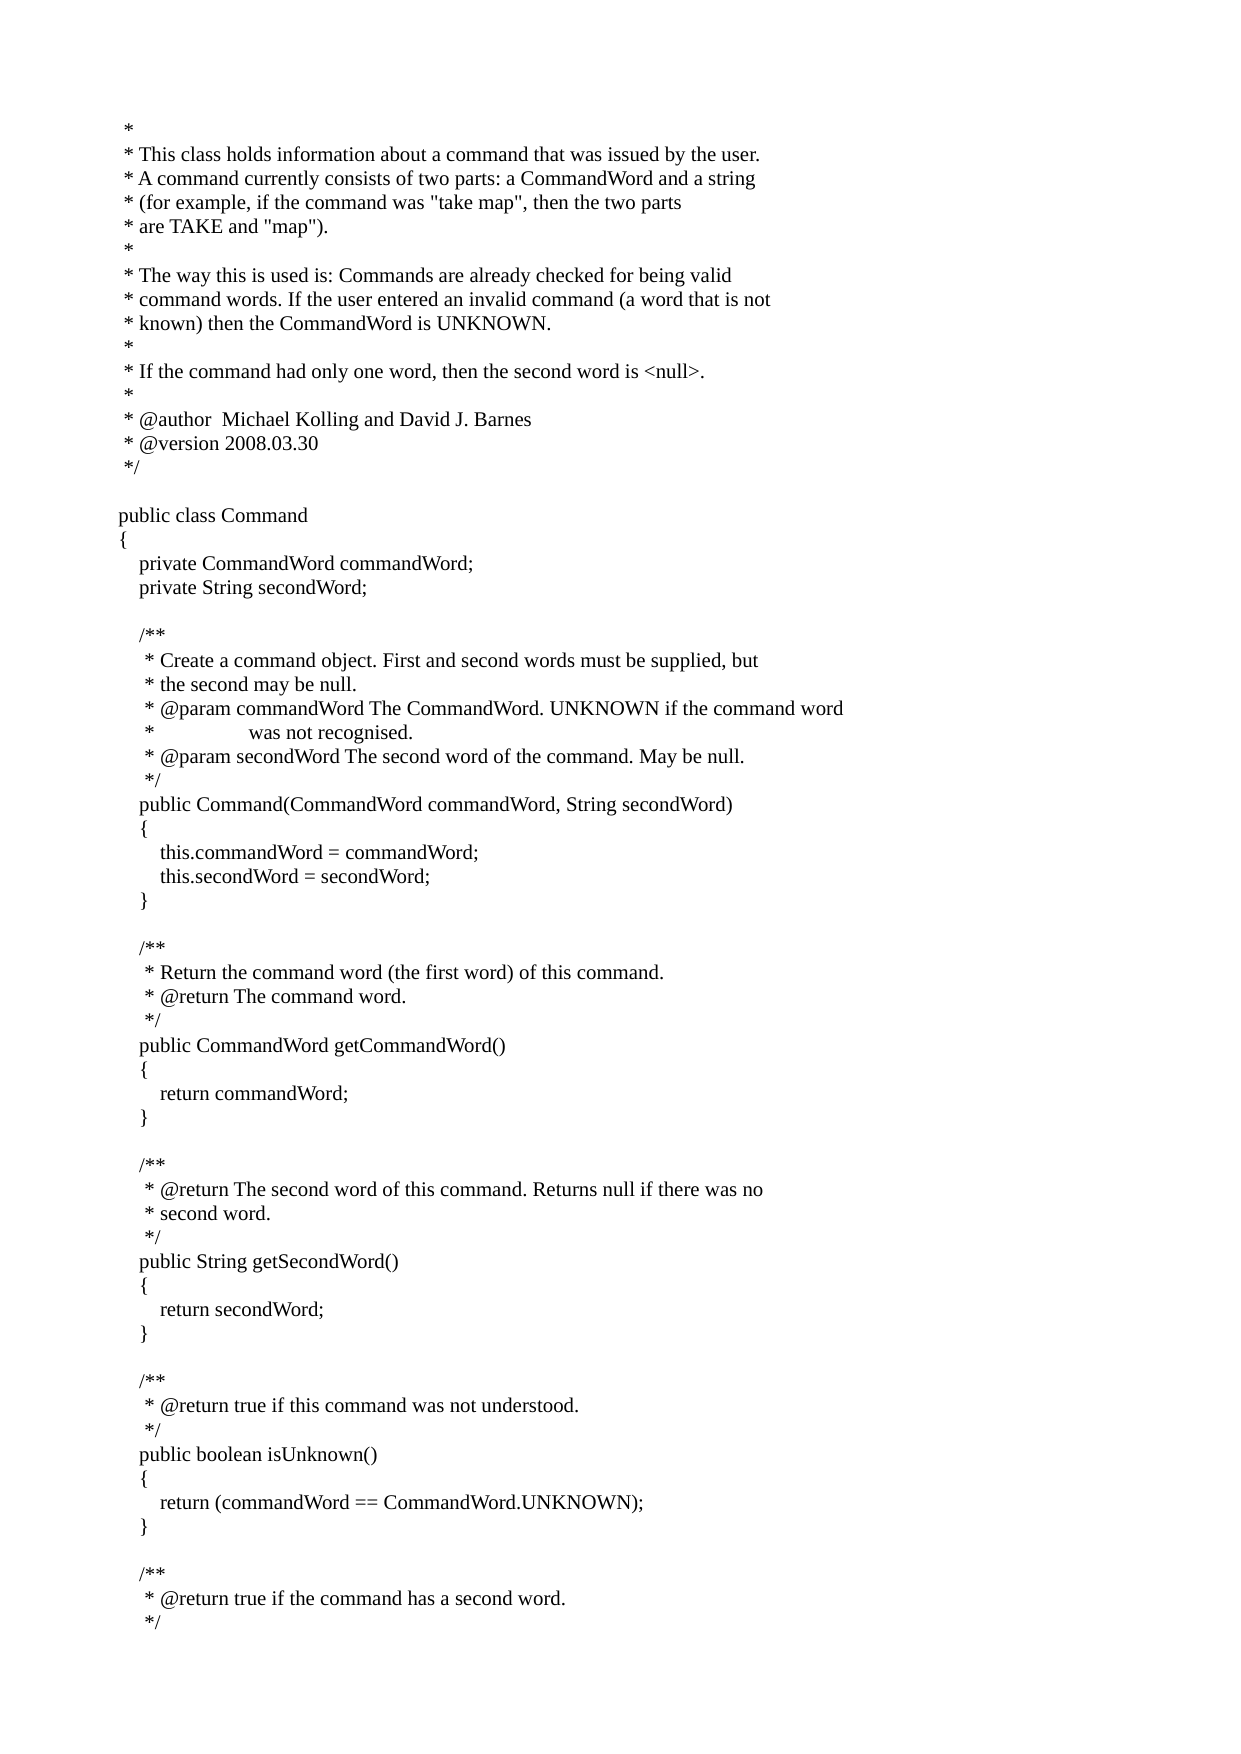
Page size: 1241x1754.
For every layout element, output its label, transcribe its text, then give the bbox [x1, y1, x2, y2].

text } [118, 1514, 1122, 1538]
text * known) then the CommandWord is UNKNOWN. [118, 311, 1122, 335]
text } [118, 1105, 1122, 1129]
text * Return the command word (the first word) of this command. [118, 960, 1122, 984]
text * command words. If the user entered an invalid command (a word that is not [118, 287, 1122, 311]
text * @return true if this command was not understood. [118, 1393, 1122, 1417]
text */ [118, 1610, 1122, 1634]
text /** [118, 1153, 1122, 1177]
text * @version 2008.03.30 [118, 431, 1122, 455]
text public String getSecondWord() [118, 1249, 1122, 1273]
text * was not recognised. [118, 720, 1122, 744]
text public Command(CommandWord commandWord, String secondWord) [118, 792, 1122, 816]
text * This class holds information about a command that was issued by the user. [118, 142, 1122, 166]
text * [118, 238, 1122, 262]
text this.secondWord = secondWord; [118, 864, 1122, 888]
text { [118, 1466, 1122, 1490]
text * @author Michael Kolling and David J. Barnes [118, 407, 1122, 431]
text * the second may be null. [118, 672, 1122, 696]
text * [118, 383, 1122, 407]
text * @param secondWord The second word of the command. May be null. [118, 744, 1122, 768]
text public boolean isUnknown() [118, 1442, 1122, 1466]
text * are TAKE and "map"). [118, 214, 1122, 238]
text this.commandWord = commandWord; [118, 840, 1122, 864]
text * second word. [118, 1201, 1122, 1225]
text return (commandWord == CommandWord.UNKNOWN); [118, 1490, 1122, 1514]
text * The way this is used is: Commands are already checked for being valid [118, 262, 1122, 287]
text /** [118, 1562, 1122, 1586]
text * [118, 118, 1122, 142]
text /** [118, 1369, 1122, 1393]
text */ [118, 1225, 1122, 1249]
text * @param commandWord The CommandWord. UNKNOWN if the command word [118, 696, 1122, 720]
text * A command currently consists of two parts: a CommandWord and a string [118, 166, 1122, 190]
text */ [118, 455, 1122, 479]
text { [118, 1057, 1122, 1081]
text */ [118, 1008, 1122, 1032]
text { [118, 816, 1122, 840]
text */ [118, 768, 1122, 792]
text * [118, 335, 1122, 359]
text return commandWord; [118, 1081, 1122, 1105]
text return secondWord; [118, 1297, 1122, 1321]
text /** [118, 936, 1122, 960]
text * @return true if the command has a second word. [118, 1586, 1122, 1610]
text private CommandWord commandWord; [118, 551, 1122, 575]
text * (for example, if the command was "take map", then the two parts [118, 190, 1122, 214]
text { [118, 1273, 1122, 1297]
text */ [118, 1417, 1122, 1442]
text /** [118, 623, 1122, 647]
text } [118, 1321, 1122, 1345]
text * Create a command object. First and second words must be supplied, but [118, 647, 1122, 672]
text public CommandWord getCommandWord() [118, 1032, 1122, 1057]
text * @return The second word of this command. Returns null if there was no [118, 1177, 1122, 1201]
text public class Command [118, 503, 1122, 527]
text * @return The command word. [118, 984, 1122, 1008]
text private String secondWord; [118, 575, 1122, 599]
text { [118, 527, 1122, 551]
text } [118, 888, 1122, 912]
text * If the command had only one word, then the second word is <null>. [118, 359, 1122, 383]
